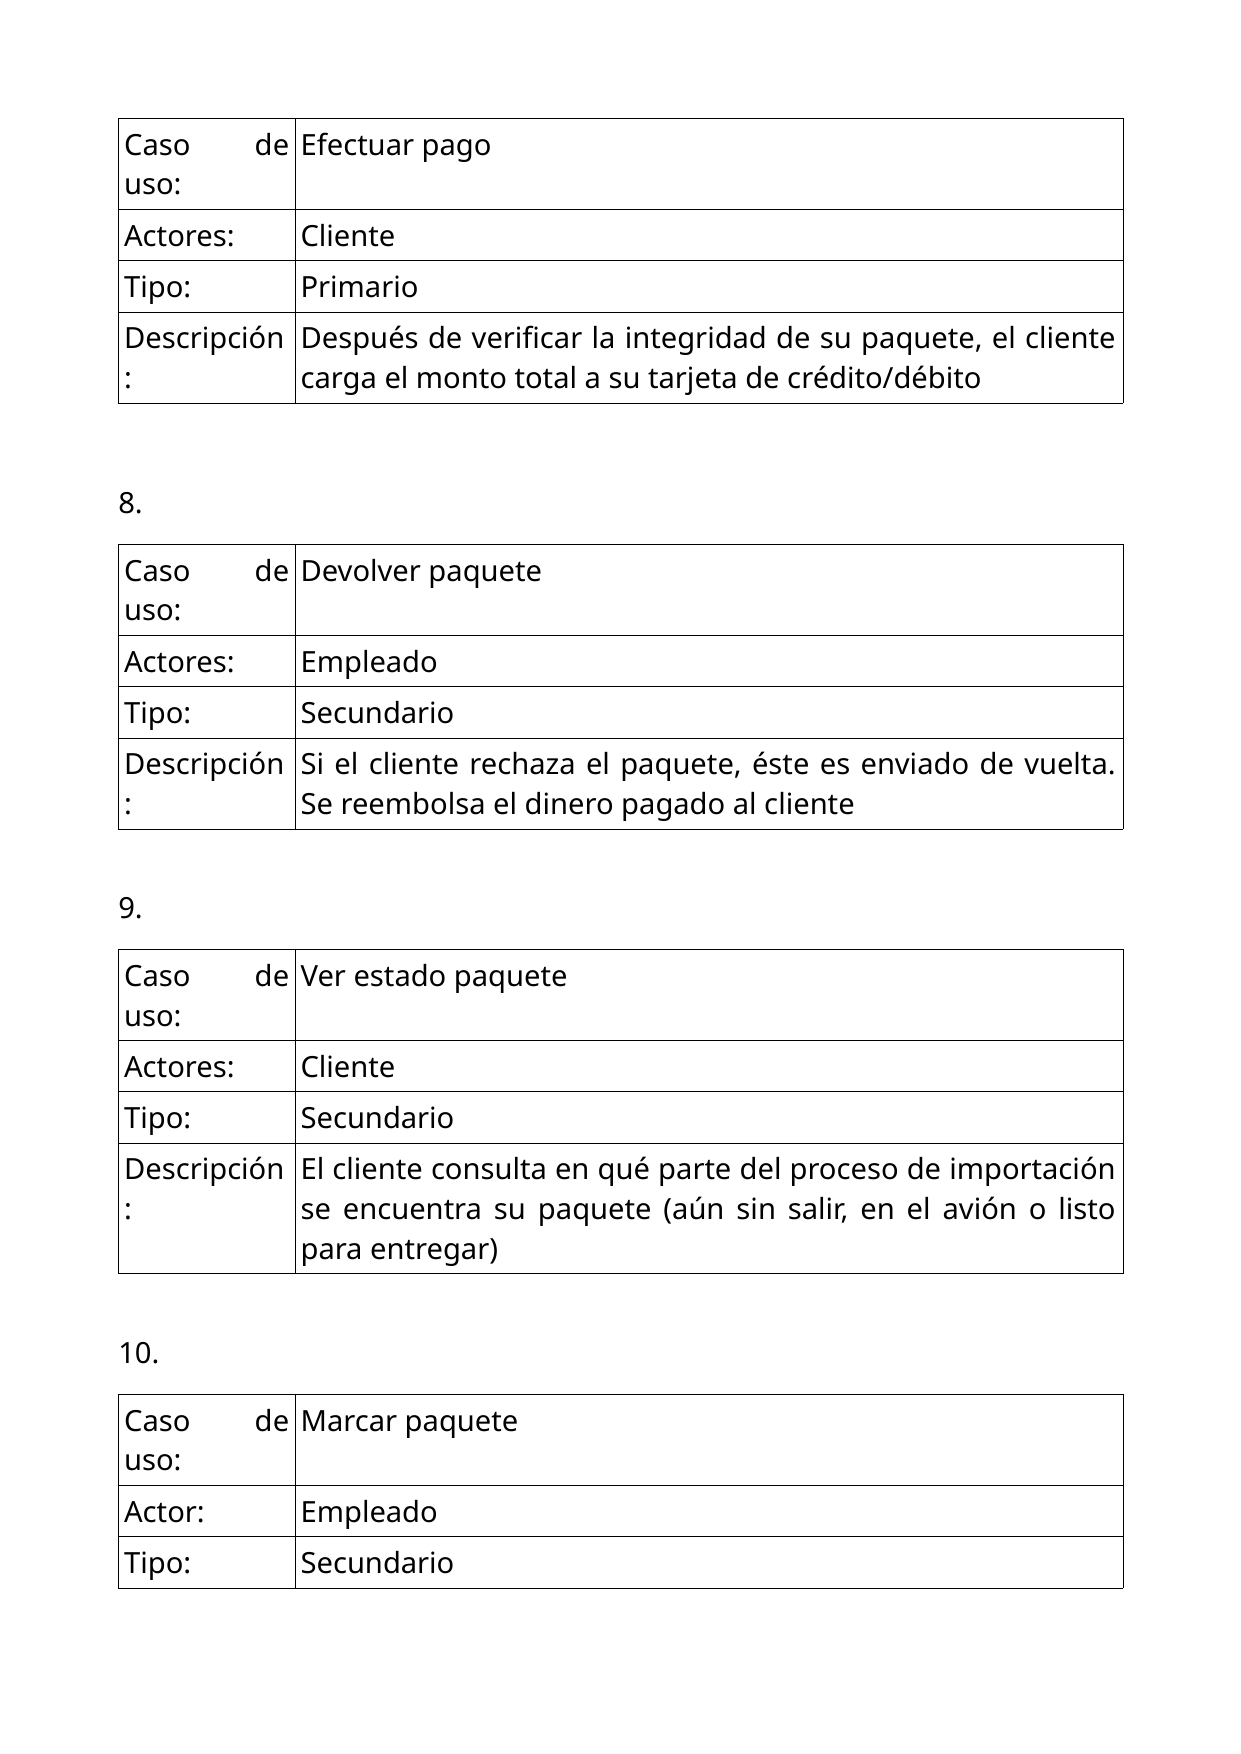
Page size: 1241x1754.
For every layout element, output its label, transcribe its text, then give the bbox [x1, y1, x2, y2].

table_header Ver estado paquete [296, 950, 1123, 1040]
table_cell Después de verificar la integridad de su paquete, el cliente carga el monto total a su tarjeta de crédito/débito [296, 313, 1123, 402]
table_header Devolver paquete [296, 545, 1123, 635]
table_cell Primario [296, 261, 1123, 312]
table_cell Empleado [296, 636, 1123, 686]
table_header Caso de uso: [119, 119, 295, 209]
table_cell Tipo: [119, 1537, 295, 1587]
table_header Marcar paquete [296, 1395, 1123, 1485]
table_cell Descripción: [119, 313, 295, 402]
text 9. [118, 887, 1122, 927]
table_cell Actor: [119, 1486, 295, 1536]
table_cell Tipo: [119, 1092, 295, 1143]
table_cell Secundario [296, 1092, 1123, 1143]
table_header Caso de uso: [119, 950, 295, 1040]
table_cell Descripción: [119, 1144, 295, 1273]
table_cell Cliente [296, 1041, 1123, 1091]
table_cell Actores: [119, 636, 295, 686]
table_cell Tipo: [119, 687, 295, 738]
table_cell Tipo: [119, 261, 295, 312]
table_cell Descripción: [119, 739, 295, 828]
text 8. [118, 482, 1122, 522]
table_cell Si el cliente rechaza el paquete, éste es enviado de vuelta. Se reembolsa el dinero pagado al cliente [296, 739, 1123, 828]
table_cell Actores: [119, 1041, 295, 1091]
table_cell Cliente [296, 210, 1123, 260]
table_cell El cliente consulta en qué parte del proceso de importación se encuentra su paquete (aún sin salir, en el avión o listo para entregar) [296, 1144, 1123, 1273]
table_cell Secundario [296, 1537, 1123, 1587]
table_cell Actores: [119, 210, 295, 260]
text 10. [118, 1332, 1122, 1372]
table_cell Secundario [296, 687, 1123, 738]
table_cell Empleado [296, 1486, 1123, 1536]
table_header Caso de uso: [119, 545, 295, 635]
table_header Caso de uso: [119, 1395, 295, 1485]
table_header Efectuar pago [296, 119, 1123, 209]
